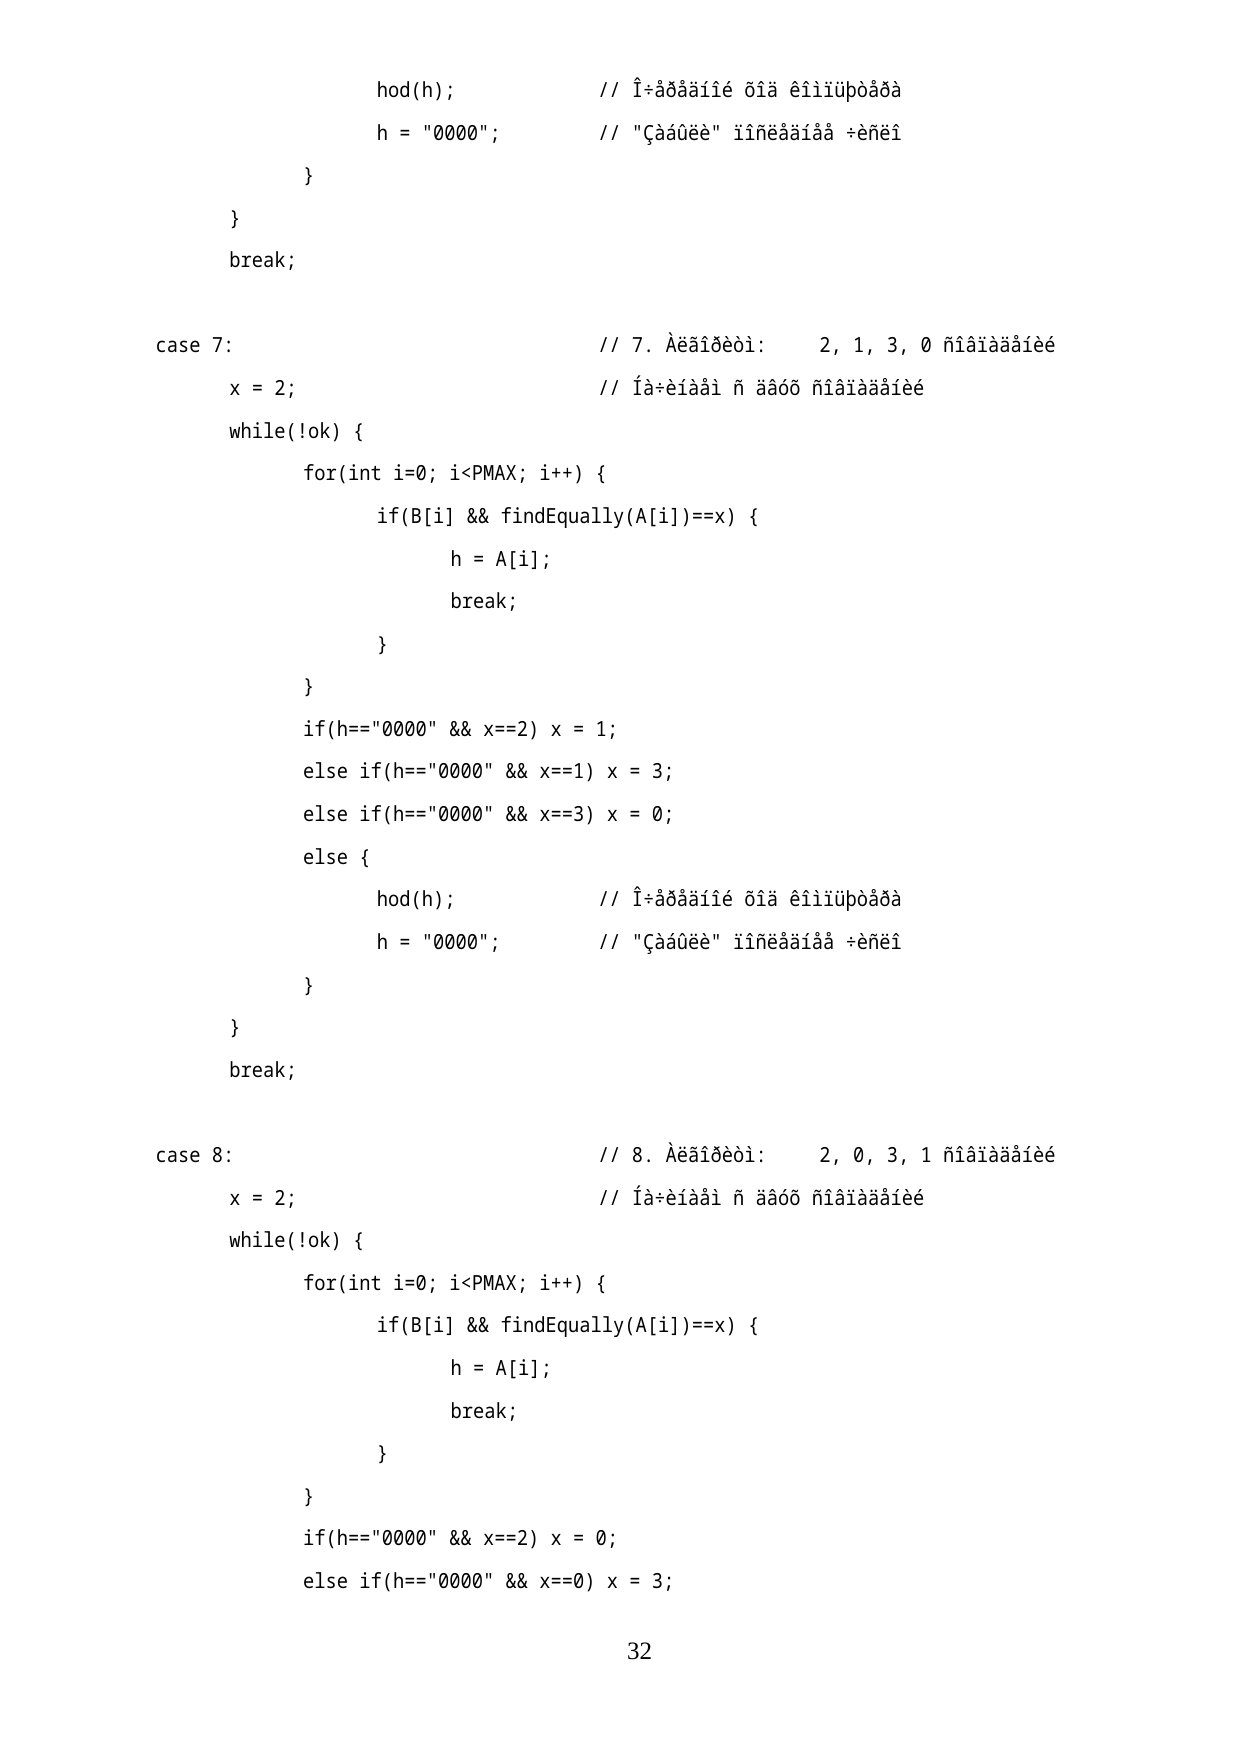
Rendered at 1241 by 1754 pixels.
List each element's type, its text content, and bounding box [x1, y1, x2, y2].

text } [155, 1481, 1181, 1509]
text } [155, 629, 1181, 657]
text } [155, 203, 1181, 231]
text h = A[i]; [155, 1353, 1181, 1382]
text if(h=="0000" && x==2) x = 1; [155, 714, 1181, 742]
text h = "0000"; // "Çàáûëè" ïîñëåäíåå ÷èñëî [155, 927, 1181, 956]
text } [155, 970, 1181, 998]
text x = 2; // Íà÷èíàåì ñ äâóõ ñîâïàäåíèé [155, 373, 1181, 402]
text break; [155, 1396, 1181, 1424]
text hod(h); // Î÷åðåäíîé õîä êîìïüþòåðà [155, 884, 1181, 913]
text h = "0000"; // "Çàáûëè" ïîñëåäíåå ÷èñëî [155, 118, 1181, 146]
text if(B[i] && findEqually(A[i])==x) { [155, 501, 1181, 529]
text for(int i=0; i<PMAX; i++) { [155, 1268, 1181, 1296]
text hod(h); // Î÷åðåäíîé õîä êîìïüþòåðà [155, 75, 1181, 103]
text break; [155, 586, 1181, 615]
text case 8: // 8. Àëãîðèòì: 2, 0, 3, 1 ñîâïàäåíèé [155, 1140, 1181, 1168]
text h = A[i]; [155, 544, 1181, 572]
text if(h=="0000" && x==2) x = 0; [155, 1523, 1181, 1552]
text } [155, 160, 1181, 189]
text x = 2; // Íà÷èíàåì ñ äâóõ ñîâïàäåíèé [155, 1183, 1181, 1211]
text break; [155, 245, 1181, 274]
text } [155, 671, 1181, 700]
text else if(h=="0000" && x==0) x = 3; [155, 1566, 1181, 1594]
text while(!ok) { [155, 1225, 1181, 1254]
text else if(h=="0000" && x==1) x = 3; [155, 757, 1181, 785]
text case 7: // 7. Àëãîðèòì: 2, 1, 3, 0 ñîâïàäåíèé [155, 331, 1181, 359]
text for(int i=0; i<PMAX; i++) { [155, 458, 1181, 487]
text } [155, 1438, 1181, 1467]
text else if(h=="0000" && x==3) x = 0; [155, 799, 1181, 828]
text else { [155, 842, 1181, 870]
text if(B[i] && findEqually(A[i])==x) { [155, 1311, 1181, 1339]
text while(!ok) { [155, 416, 1181, 444]
text break; [155, 1055, 1181, 1083]
text } [155, 1012, 1181, 1041]
